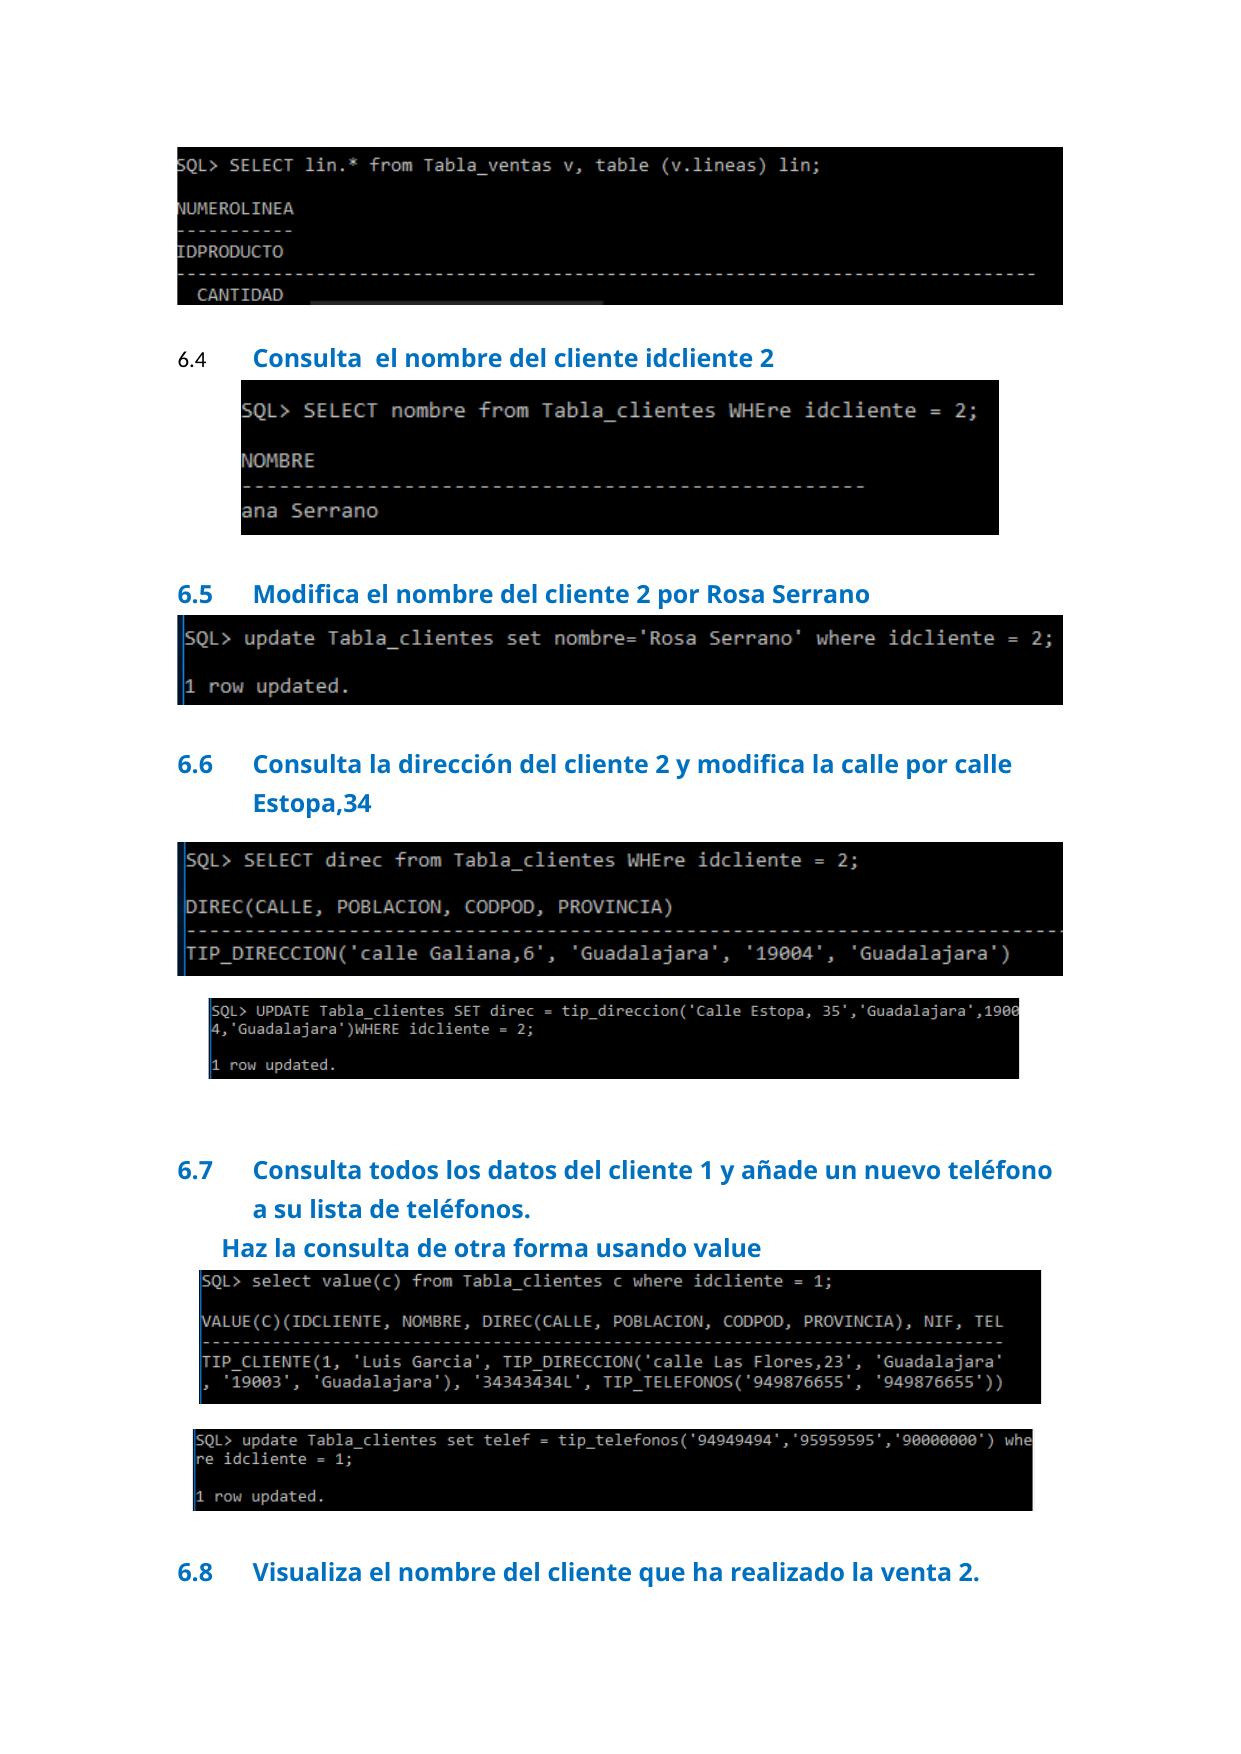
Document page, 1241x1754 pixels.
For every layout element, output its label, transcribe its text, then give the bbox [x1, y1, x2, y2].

list Visualiza el nombre del cliente que ha realizado la venta 2. [177, 1555, 1063, 1589]
list Haz la consulta de otra forma usando value [221, 1231, 1063, 1265]
picture [177, 147, 1063, 305]
picture [208, 998, 1020, 1079]
picture [177, 615, 1063, 705]
list Modifica el nombre del cliente 2 por Rosa Serrano [177, 576, 1063, 611]
list Consulta el nombre del cliente idcliente 2 [177, 341, 1063, 375]
picture [177, 842, 1063, 976]
picture [241, 380, 999, 535]
picture [192, 1429, 1035, 1511]
list Consulta la dirección del cliente 2 y modifica la calle por calle Estopa,34 [177, 746, 1063, 819]
picture [199, 1270, 1042, 1404]
list Consulta todos los datos del cliente 1 y añade un nuevo teléfono a su lista de teléfonos. [177, 1152, 1063, 1226]
